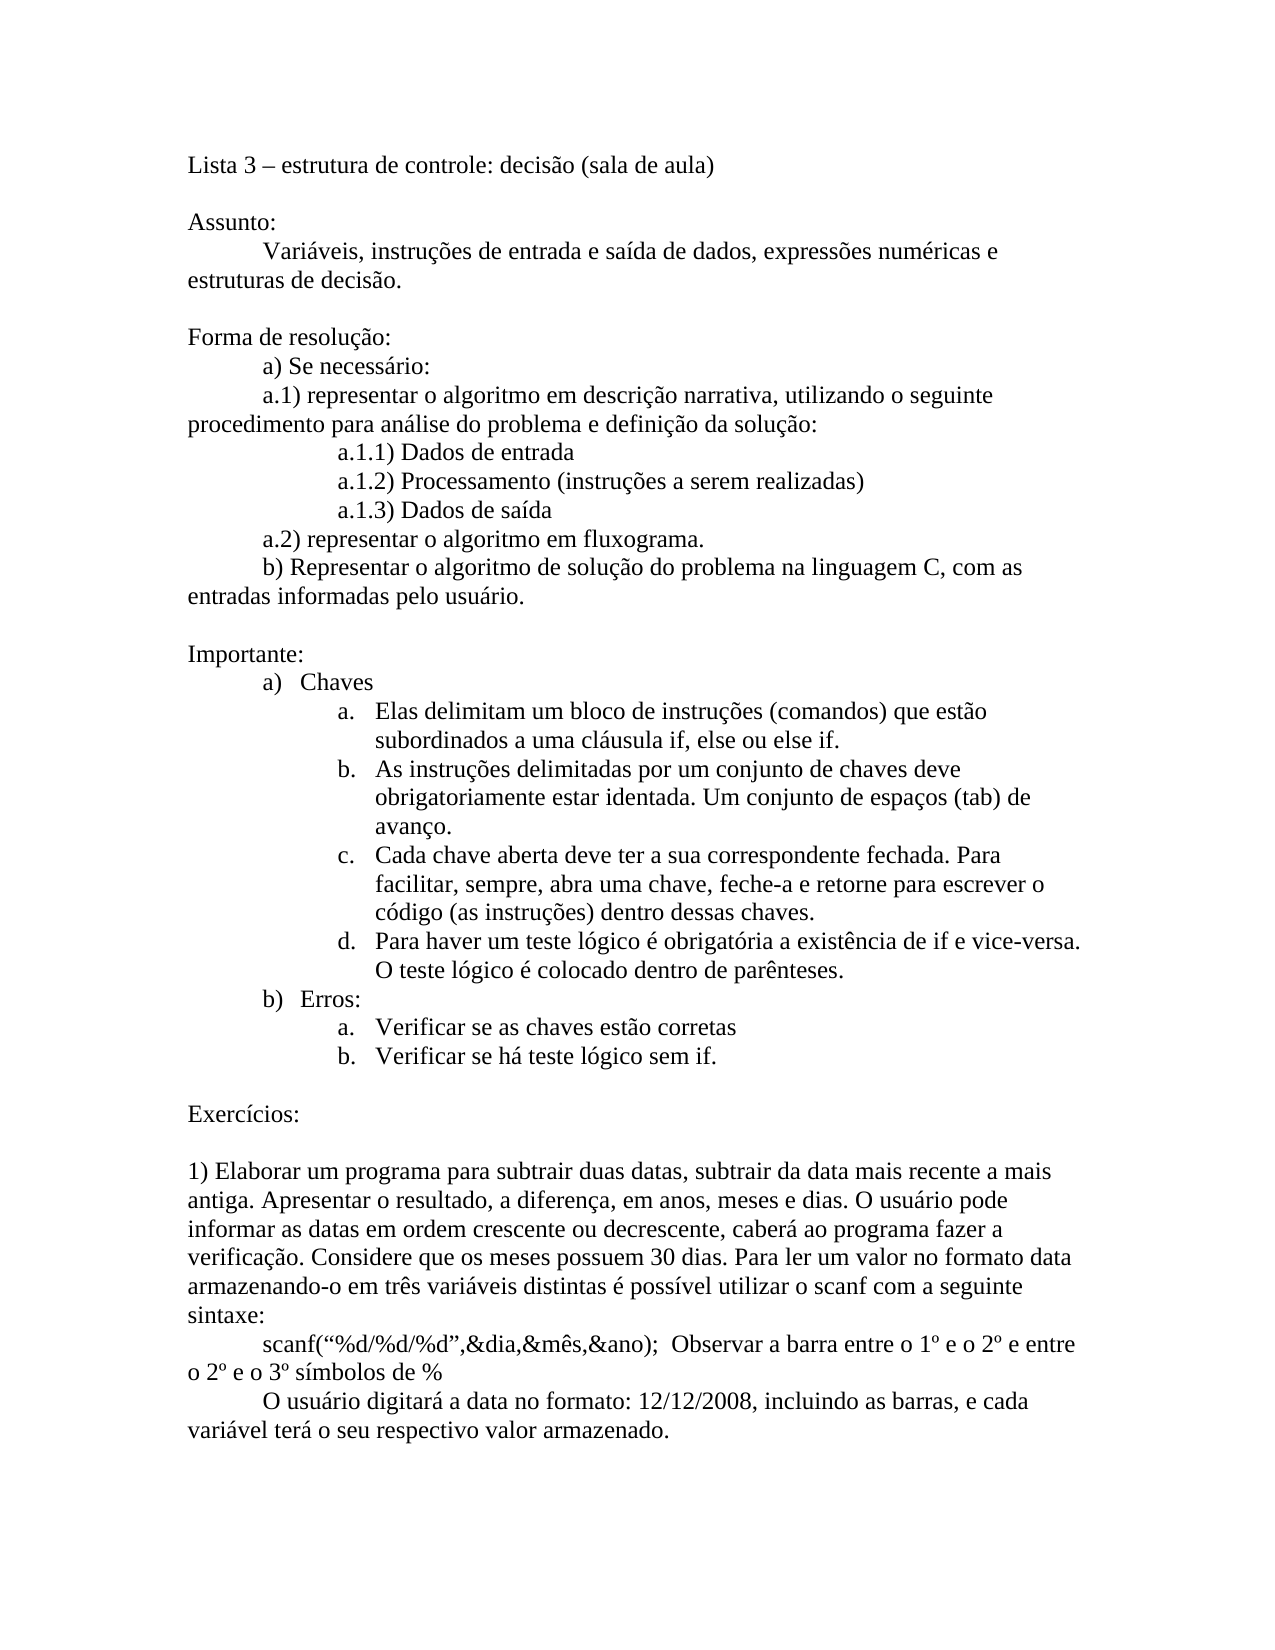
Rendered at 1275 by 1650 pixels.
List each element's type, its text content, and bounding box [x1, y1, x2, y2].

list Cada chave aberta deve ter a sua correspondente fechada. Para facilitar, sempre, abra uma chave, feche-a e retorne para escrever o código (as instruções) dentro dessas chaves. [337, 840, 1087, 926]
text a.1.3) Dados de saída [262, 495, 1087, 524]
list As instruções delimitadas por um conjunto de chaves deve obrigatoriamente estar identada. Um conjunto de espaços (tab) de avanço. [337, 754, 1087, 840]
list Para haver um teste lógico é obrigatória a existência de if e vice-versa. O teste lógico é colocado dentro de parênteses. [337, 926, 1087, 984]
text Exercícios: [187, 1099, 1087, 1127]
text Assunto: [187, 207, 1087, 236]
text Variáveis, instruções de entrada e saída de dados, expressões numéricas e estruturas de decisão. [187, 236, 1087, 294]
list Verificar se há teste lógico sem if. [337, 1041, 1087, 1070]
text a.1) representar o algoritmo em descrição narrativa, utilizando o seguinte procedimento para análise do problema e definição da solução: [187, 380, 1087, 437]
text a.1.1) Dados de entrada [262, 437, 1087, 466]
list Elas delimitam um bloco de instruções (comandos) que estão subordinados a uma cláusula if, else ou else if. [337, 696, 1087, 754]
text 1) Elaborar um programa para subtrair duas datas, subtrair da data mais recente a mais antiga. Apresentar o resultado, a diferença, em anos, meses e dias. O usuário pode informar as datas em ordem crescente ou decrescente, caberá ao programa fazer a verificação. Considere que os meses possuem 30 dias. Para ler um valor no formato data armazenando-o em três variáveis distintas é possível utilizar o scanf com a seguinte sintaxe: [187, 1156, 1087, 1329]
text Importante: [187, 639, 1087, 667]
text O usuário digitará a data no formato: 12/12/2008, incluindo as barras, e cada variável terá o seu respectivo valor armazenado. [187, 1386, 1087, 1444]
text b) Representar o algoritmo de solução do problema na linguagem C, com as entradas informadas pelo usuário. [187, 552, 1087, 610]
list Chaves [262, 667, 1087, 696]
text Lista 3 – estrutura de controle: decisão (sala de aula) [187, 150, 1087, 179]
text scanf(“%d/%d/%d”,&dia,&mês,&ano); Observar a barra entre o 1º e o 2º e entre o 2º e o 3º símbolos de % [187, 1329, 1087, 1386]
text a) Se necessário: [187, 351, 1087, 380]
list Erros: [262, 984, 1087, 1012]
text a.1.2) Processamento (instruções a serem realizadas) [262, 466, 1087, 495]
list Verificar se as chaves estão corretas [337, 1012, 1087, 1041]
text a.2) representar o algoritmo em fluxograma. [262, 524, 1087, 552]
text Forma de resolução: [187, 322, 1087, 351]
